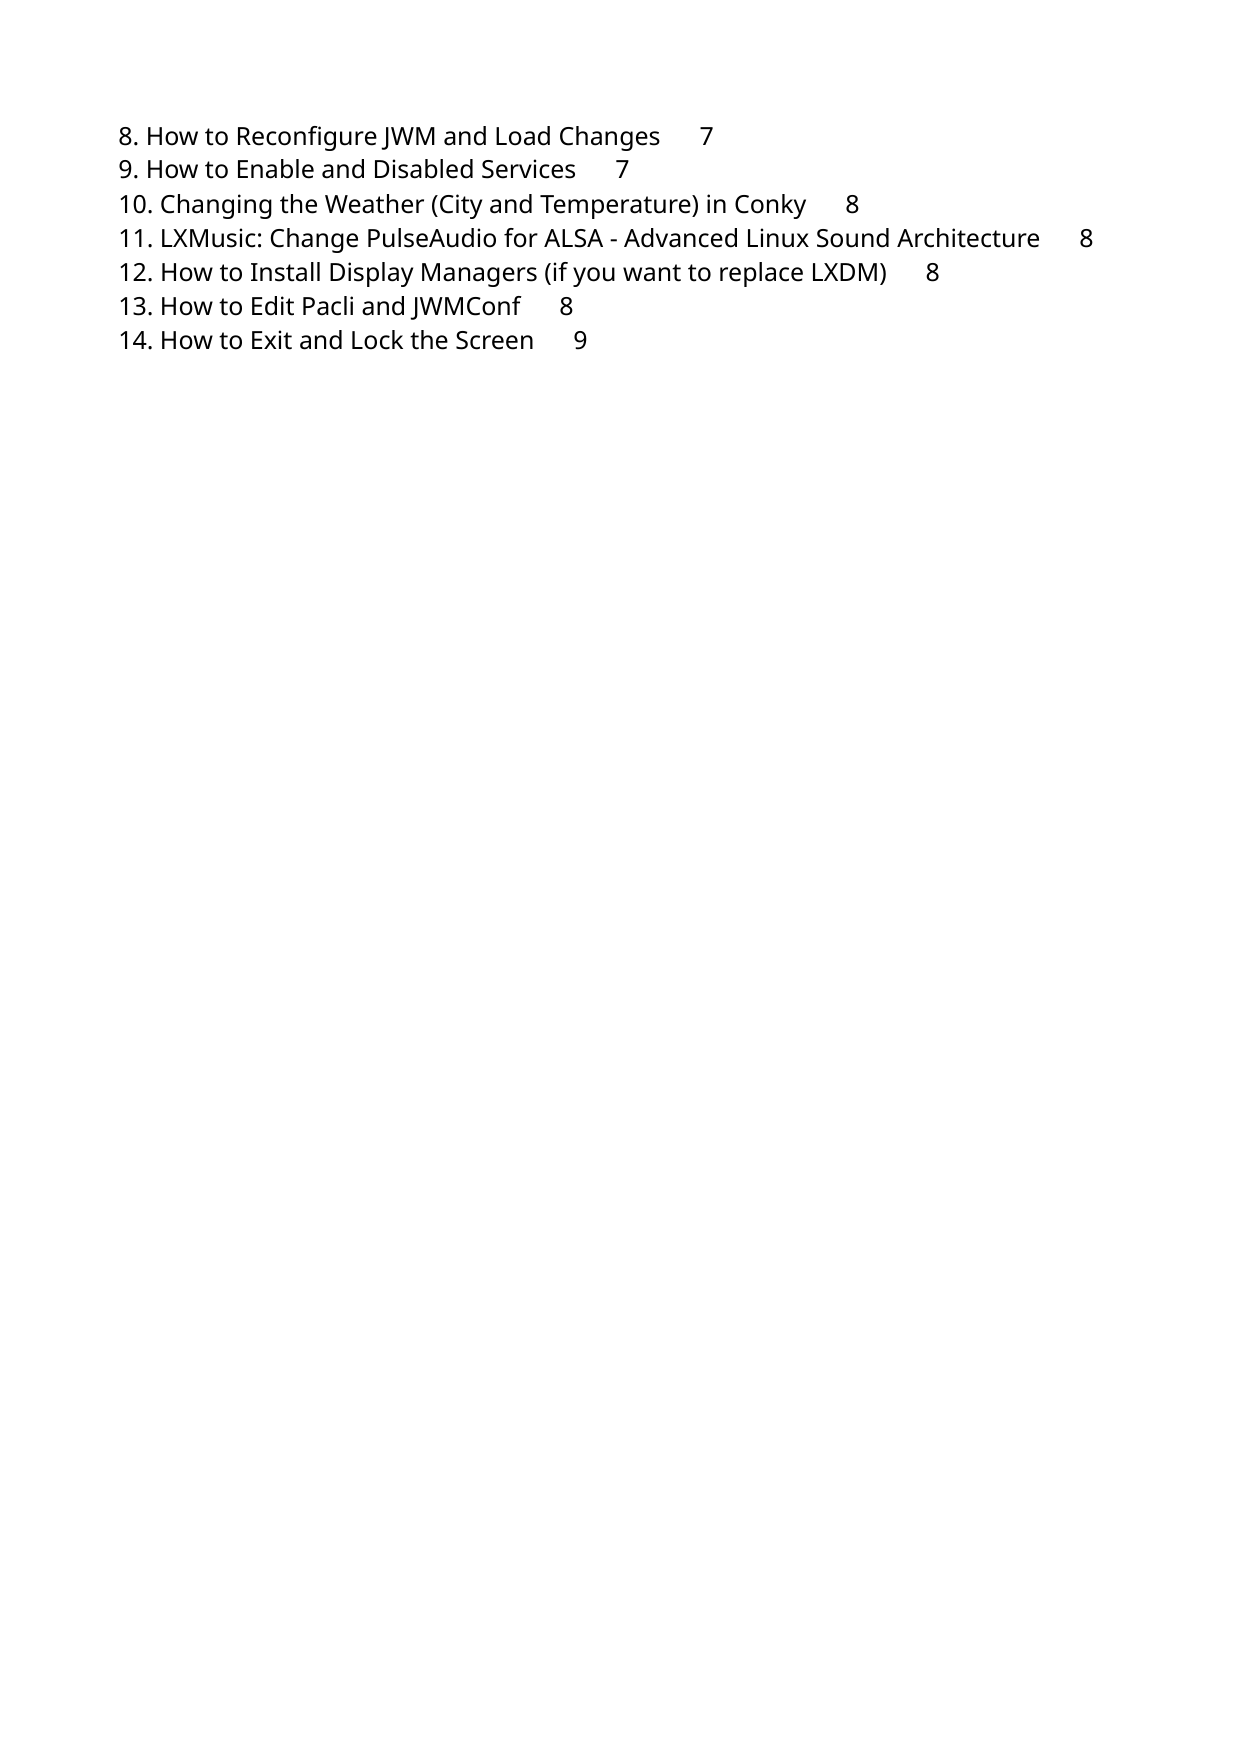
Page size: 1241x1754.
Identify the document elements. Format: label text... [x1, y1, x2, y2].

subtitle 9. How to Enable and Disabled Services 7 [118, 152, 1122, 186]
subtitle 14. How to Exit and Lock the Screen 9 [118, 322, 1122, 357]
subtitle 11. LXMusic: Change PulseAudio for ALSA - Advanced Linux Sound Architecture 8 [118, 220, 1122, 254]
subtitle 13. How to Edit Pacli and JWMConf 8 [118, 288, 1122, 322]
subtitle 8. How to Reconfigure JWM and Load Changes 7 [118, 118, 1122, 152]
subtitle 10. Changing the Weather (City and Temperature) in Conky 8 [118, 186, 1122, 220]
subtitle 12. How to Install Display Managers (if you want to replace LXDM) 8 [118, 254, 1122, 288]
